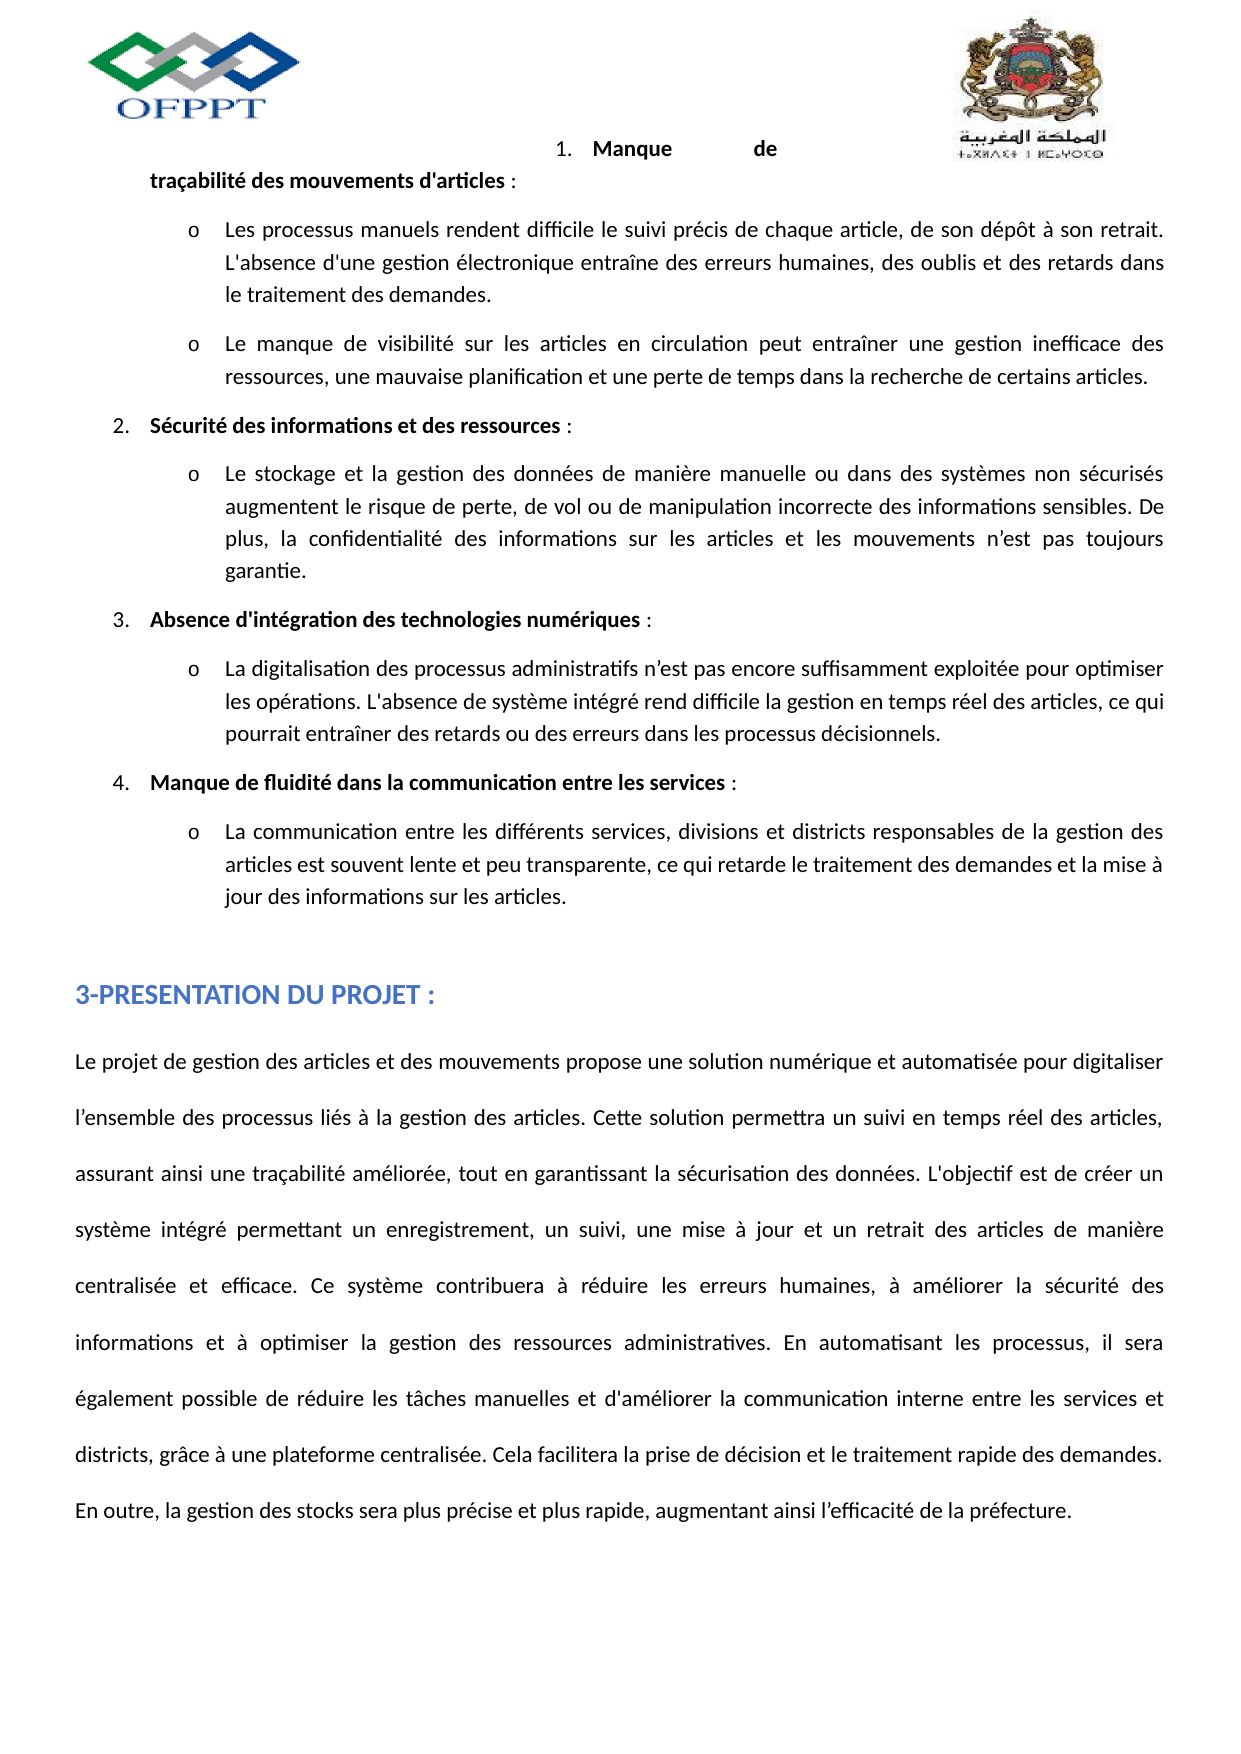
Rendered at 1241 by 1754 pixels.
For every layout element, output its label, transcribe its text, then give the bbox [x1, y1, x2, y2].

list Manque de traçabilité des mouvements d'articles : [112, 134, 1166, 194]
subtitle 3-PRESENTATION DU PROJET : [75, 976, 1165, 1012]
list Absence d'intégration des technologies numériques : [112, 606, 1166, 633]
list Le stockage et la gestion des données de manière manuelle ou dans des systèmes non sécurisés augmentent le risque de perte, de vol ou de manipulation incorrecte des informations sensibles. De plus, la confidentialité des informations sur les articles et les mouvements n’est pas toujours garantie. [187, 459, 1166, 585]
list Manque de fluidité dans la communication entre les services : [112, 768, 1166, 796]
list Le manque de visibilité sur les articles en circulation peut entraîner une gestion inefficace des ressources, une mauvaise planification et une perte de temps dans la recherche de certains articles. [187, 329, 1166, 390]
list Sécurité des informations et des ressources : [112, 411, 1166, 439]
list La digitalisation des processus administratifs n’est pas encore suffisamment exploitée pour optimiser les opérations. L'absence de système intégré rend difficile la gestion en temps réel des articles, ce qui pourrait entraîner des retards ou des erreurs dans les processus décisionnels. [187, 654, 1166, 747]
list La communication entre les différents services, divisions et districts responsables de la gestion des articles est souvent lente et peu transparente, ce qui retarde le traitement des demandes et la mise à jour des informations sur les articles. [187, 817, 1166, 910]
text Le projet de gestion des articles et des mouvements propose une solution numérique et automatisée pour digitaliser l’ensemble des processus liés à la gestion des articles. Cette solution permettra un suivi en temps réel des articles, assurant ainsi une traçabilité améliorée, tout en garantissant la sécurisation des données. L'objectif est de créer un système intégré permettant un enregistrement, un suivi, une mise à jour et un retrait des articles de manière centralisée et efficace. Ce système contribuera à réduire les erreurs humaines, à améliorer la sécurité des informations et à optimiser la gestion des ressources administratives. En automatisant les processus, il sera également possible de réduire les tâches manuelles et d'améliorer la communication interne entre les services et districts, grâce à une plateforme centralisée. Cela facilitera la prise de décision et le traitement rapide des demandes. En outre, la gestion des stocks sera plus précise et plus rapide, augmentant ainsi l’efficacité de la préfecture. [75, 1047, 1166, 1524]
list Les processus manuels rendent difficile le suivi précis de chaque article, de son dépôt à son retrait. L'absence d'une gestion électronique entraîne des erreurs humaines, des oublis et des retards dans le traitement des demandes. [187, 215, 1166, 308]
